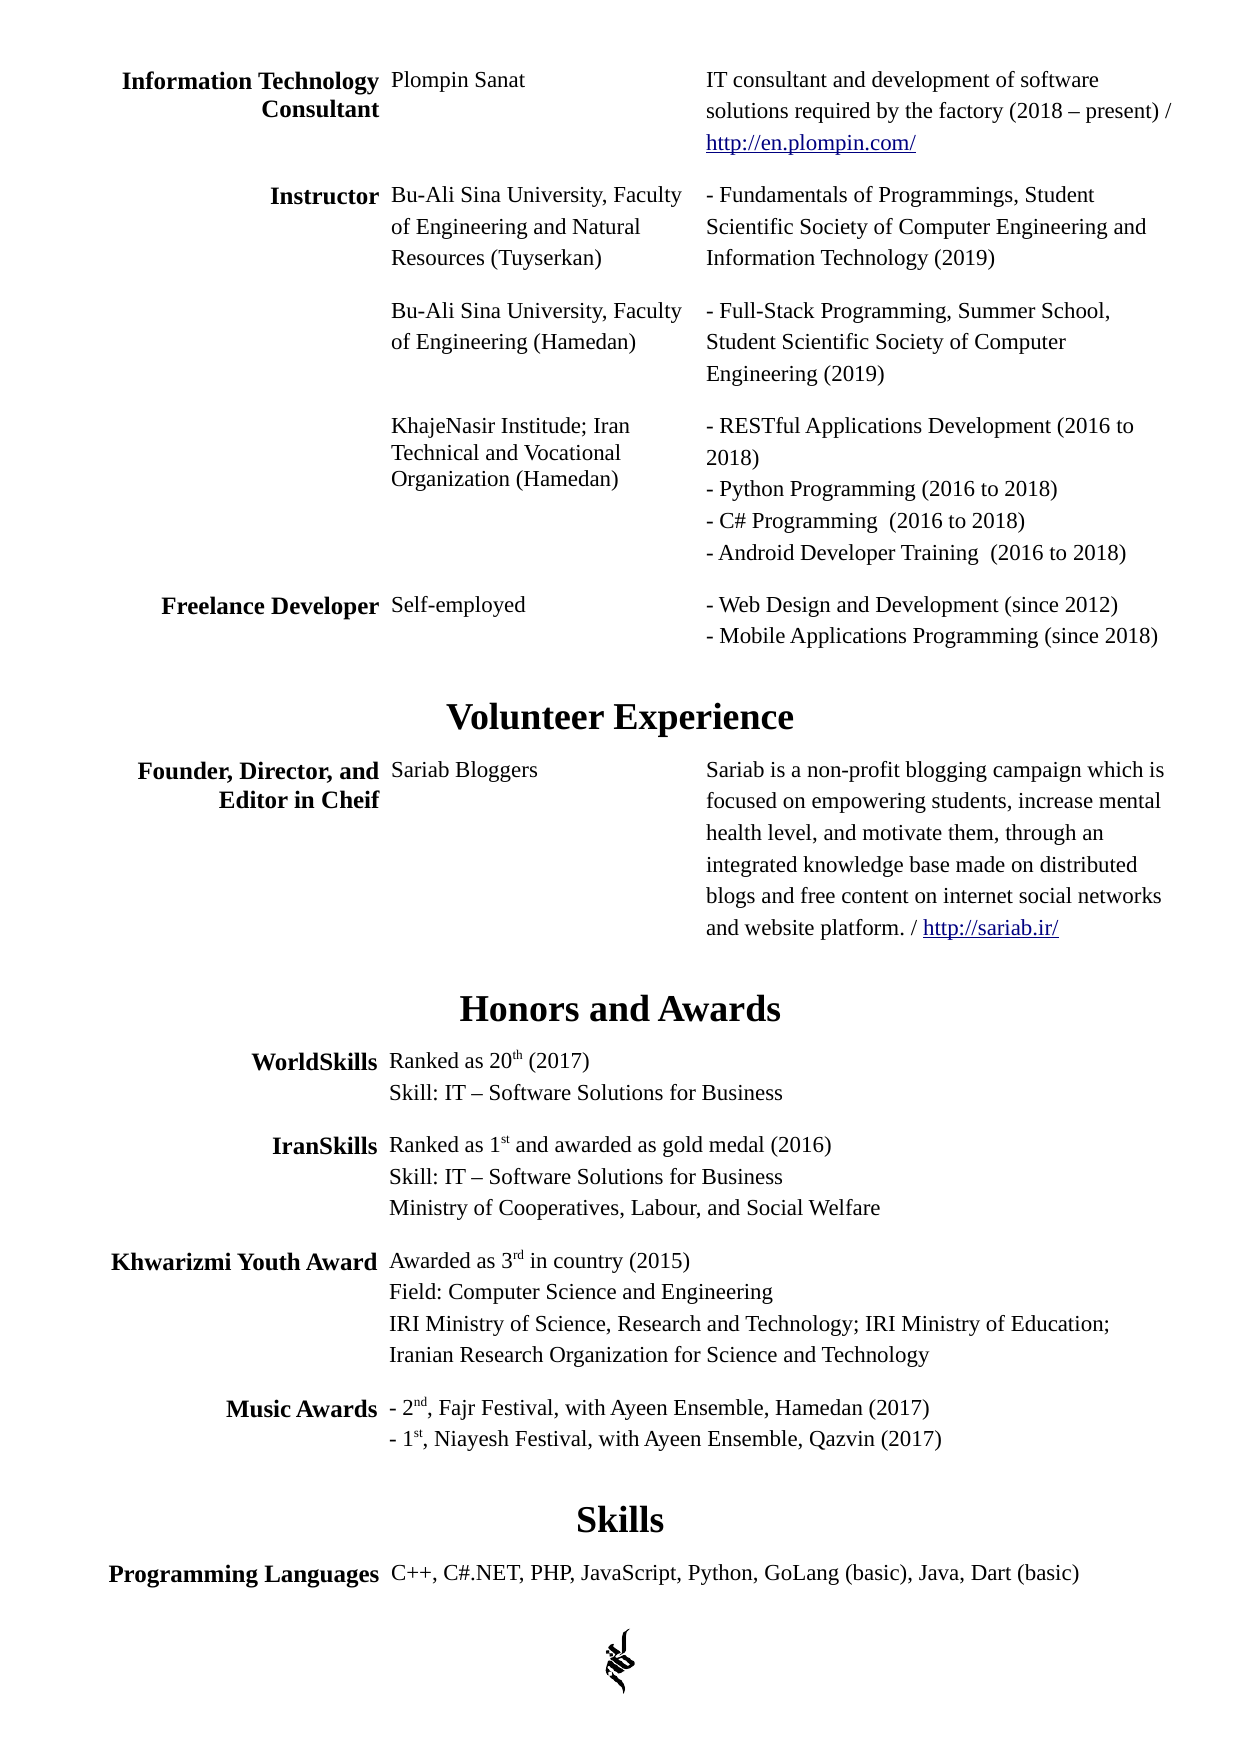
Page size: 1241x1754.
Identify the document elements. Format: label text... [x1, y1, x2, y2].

table_cell Information Technology Consultant [60, 60, 385, 176]
table_header WorldSkills [60, 1042, 383, 1126]
table_cell Bu-Ali Sina University, Faculty of Engineering and Natural Resources (Tuyserkan) [385, 176, 700, 291]
table_cell IT consultant and development of software solutions required by the factory (2018 – present) / http://en.plompin.com/ [700, 60, 1180, 176]
table_cell IranSkills [60, 1126, 383, 1241]
table_cell Bu-Ali Sina University, Faculty of Engineering (Hamedan) [385, 291, 700, 407]
table_cell KhajeNasir Institude; Iran Technical and Vocational Organization (Hamedan) [385, 407, 700, 585]
table_cell Freelance Developer [60, 585, 385, 669]
table_cell Instructor [60, 176, 385, 585]
table_header C++, C#.NET, PHP, JavaScript, Python, GoLang (basic), Java, Dart (basic) [385, 1553, 1180, 1593]
table_header Sariab Bloggers [385, 750, 700, 961]
subtitle Skills [60, 1497, 1180, 1541]
table_header Ranked as 20th (2017) Skill: IT – Software Solutions for Business [383, 1042, 1180, 1126]
table_cell - Fundamentals of Programmings, Student Scientific Society of Computer Engineering and Information Technology (2019) [700, 176, 1180, 291]
table_cell Music Awards [60, 1388, 383, 1472]
table_cell Ranked as 1st and awarded as gold medal (2016) Skill: IT – Software Solutions for Business Ministry of Cooperatives, Labour, and Social Welfare [383, 1126, 1180, 1241]
table_cell Khwarizmi Youth Award [60, 1241, 383, 1388]
table_header Founder, Director, and Editor in Cheif [60, 750, 385, 961]
table_cell - RESTful Applications Development (2016 to 2018) - Python Programming (2016 to 2018) - C# Programming (2016 to 2018) - Android Developer Training (2016 to 2018) [700, 407, 1180, 585]
table_header Sariab is a non-profit blogging campaign which is focused on empowering students, increase mental health level, and motivate them, through an integrated knowledge base made on distributed blogs and free content on internet social networks and website platform. / http://sariab.ir/ [700, 750, 1180, 961]
table_cell Self-employed [385, 585, 700, 669]
table_cell Plompin Sanat [385, 60, 700, 176]
table_cell - Full-Stack Programming, Summer School, Student Scientific Society of Computer Engineering (2019) [700, 291, 1180, 407]
table_cell - Web Design and Development (since 2012) - Mobile Applications Programming (since 2018) [700, 585, 1180, 669]
table_cell Awarded as 3rd in country (2015) Field: Computer Science and Engineering IRI Ministry of Science, Research and Technology; IRI Ministry of Education; Iranian Research Organization for Science and Technology [383, 1241, 1180, 1388]
table_header Programming Languages [60, 1553, 385, 1593]
subtitle Honors and Awards [60, 986, 1180, 1029]
picture [605, 1628, 635, 1694]
table_cell - 2nd, Fajr Festival, with Ayeen Ensemble, Hamedan (2017) - 1st, Niayesh Festival, with Ayeen Ensemble, Qazvin (2017) [383, 1388, 1180, 1472]
subtitle Volunteer Experience [60, 694, 1180, 738]
